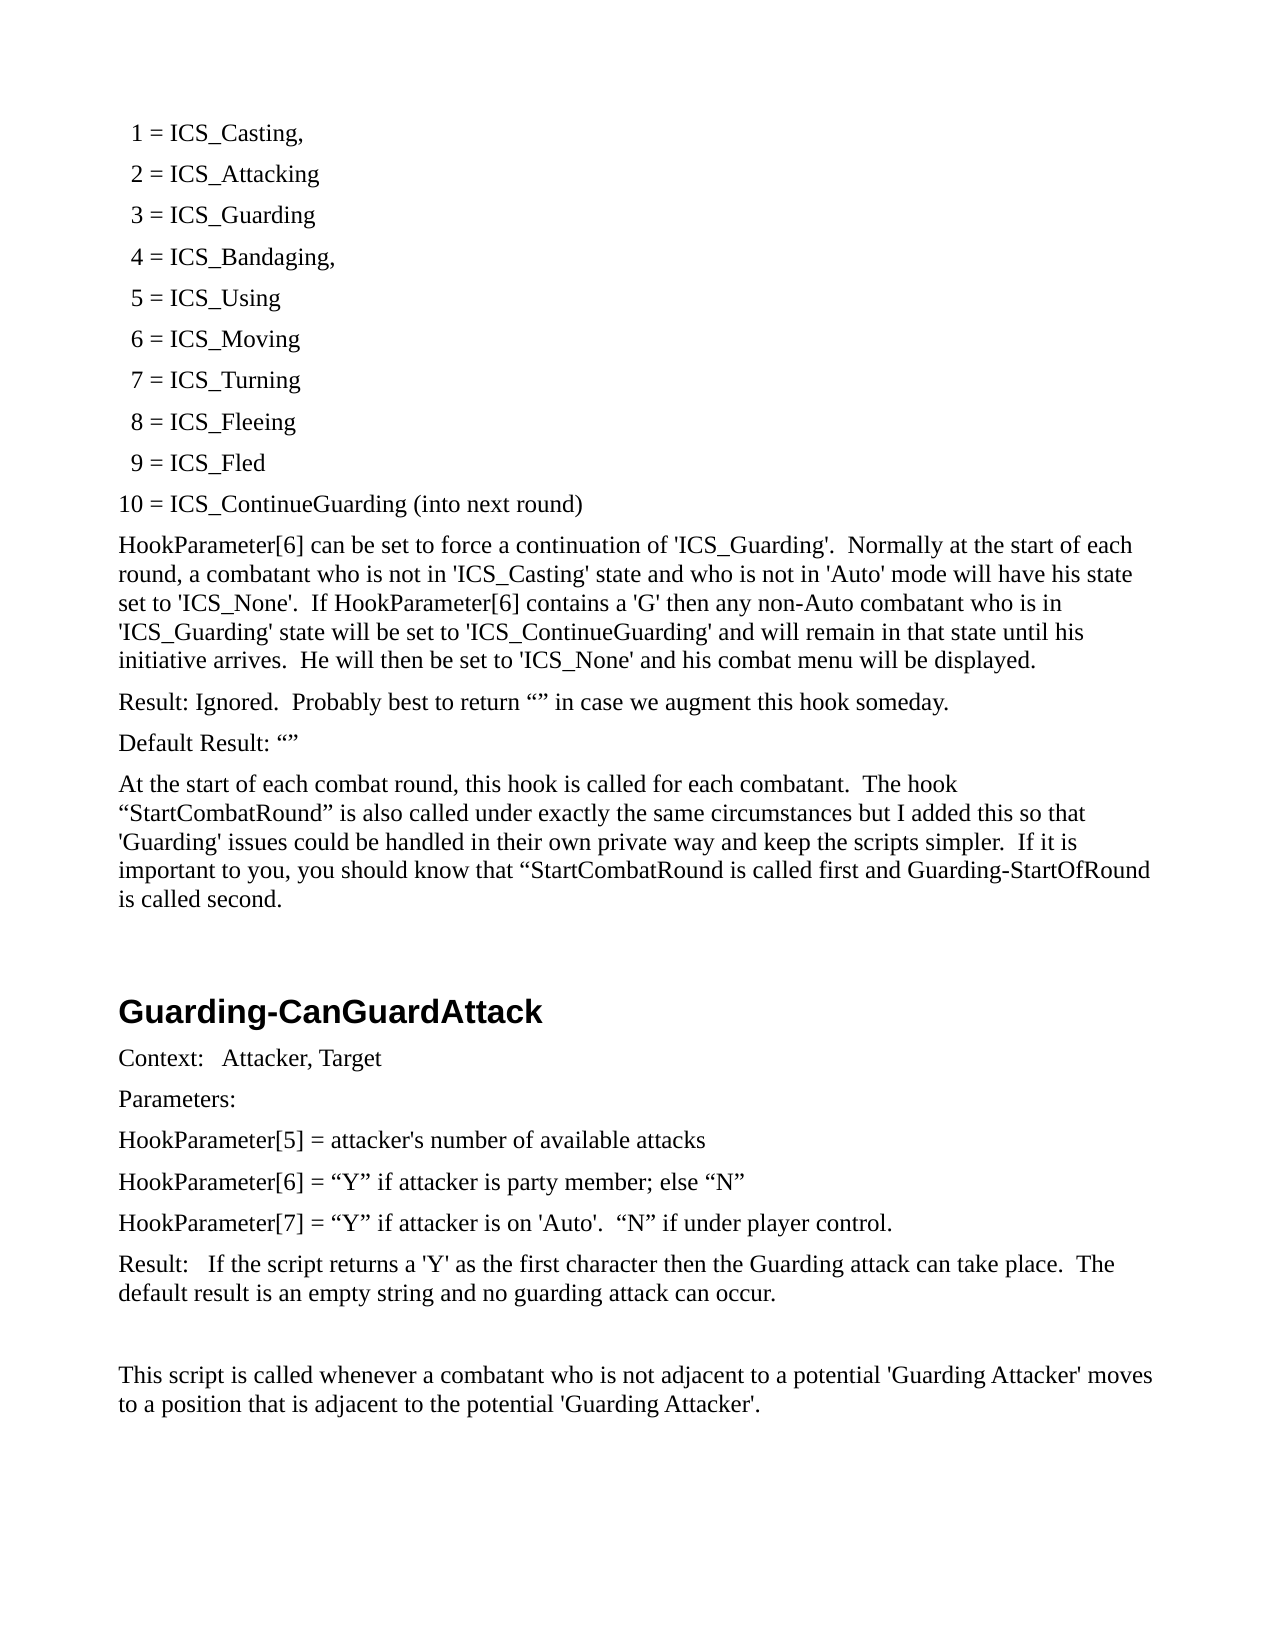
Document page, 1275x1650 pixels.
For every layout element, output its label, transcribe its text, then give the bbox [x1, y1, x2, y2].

text Default Result: “” [118, 728, 1157, 757]
subtitle Guarding-CanGuardAttack [118, 992, 1157, 1031]
text Context: Attacker, Target [118, 1043, 1157, 1072]
text 10 = ICS_ContinueGuarding (into next round) [118, 489, 1157, 518]
text HookParameter[6] = “Y” if attacker is party member; else “N” [118, 1167, 1157, 1196]
text 9 = ICS_Fled [118, 448, 1157, 477]
text 7 = ICS_Turning [118, 366, 1157, 394]
text HookParameter[7] = “Y” if attacker is on 'Auto'. “N” if under player control. [118, 1208, 1157, 1237]
text 5 = ICS_Using [118, 283, 1157, 312]
text HookParameter[6] can be set to force a continuation of 'ICS_Guarding'. Normally at the start of each round, a combatant who is not in 'ICS_Casting' state and who is not in 'Auto' mode will have his state set to 'ICS_None'. If HookParameter[6] contains a 'G' then any non-Auto combatant who is in 'ICS_Guarding' state will be set to 'ICS_ContinueGuarding' and will remain in that state until his initiative arrives. He will then be set to 'ICS_None' and his combat menu will be displayed. [118, 531, 1157, 674]
text Result: If the script returns a 'Y' as the first character then the Guarding attack can take place. The default result is an empty string and no guarding attack can occur. [118, 1249, 1157, 1307]
text 8 = ICS_Fleeing [118, 407, 1157, 436]
text At the start of each combat round, this hook is called for each combatant. The hook “StartCombatRound” is also called under exactly the same circumstances but I added this so that 'Guarding' issues could be handled in their own private way and keep the scripts simpler. If it is important to you, you should know that “StartCombatRound is called first and Guarding-StartOfRound is called second. [118, 769, 1157, 913]
text Parameters: [118, 1084, 1157, 1113]
text 1 = ICS_Casting, [118, 118, 1157, 147]
text Result: Ignored. Probably best to return “” in case we augment this hook someday. [118, 687, 1157, 716]
text 3 = ICS_Guarding [118, 201, 1157, 229]
text 6 = ICS_Moving [118, 324, 1157, 353]
text This script is called whenever a combatant who is not adjacent to a potential 'Guarding Attacker' moves to a position that is adjacent to the potential 'Guarding Attacker'. [118, 1361, 1157, 1418]
text HookParameter[5] = attacker's number of available attacks [118, 1126, 1157, 1154]
text 2 = ICS_Attacking [118, 159, 1157, 188]
text 4 = ICS_Bandaging, [118, 242, 1157, 271]
